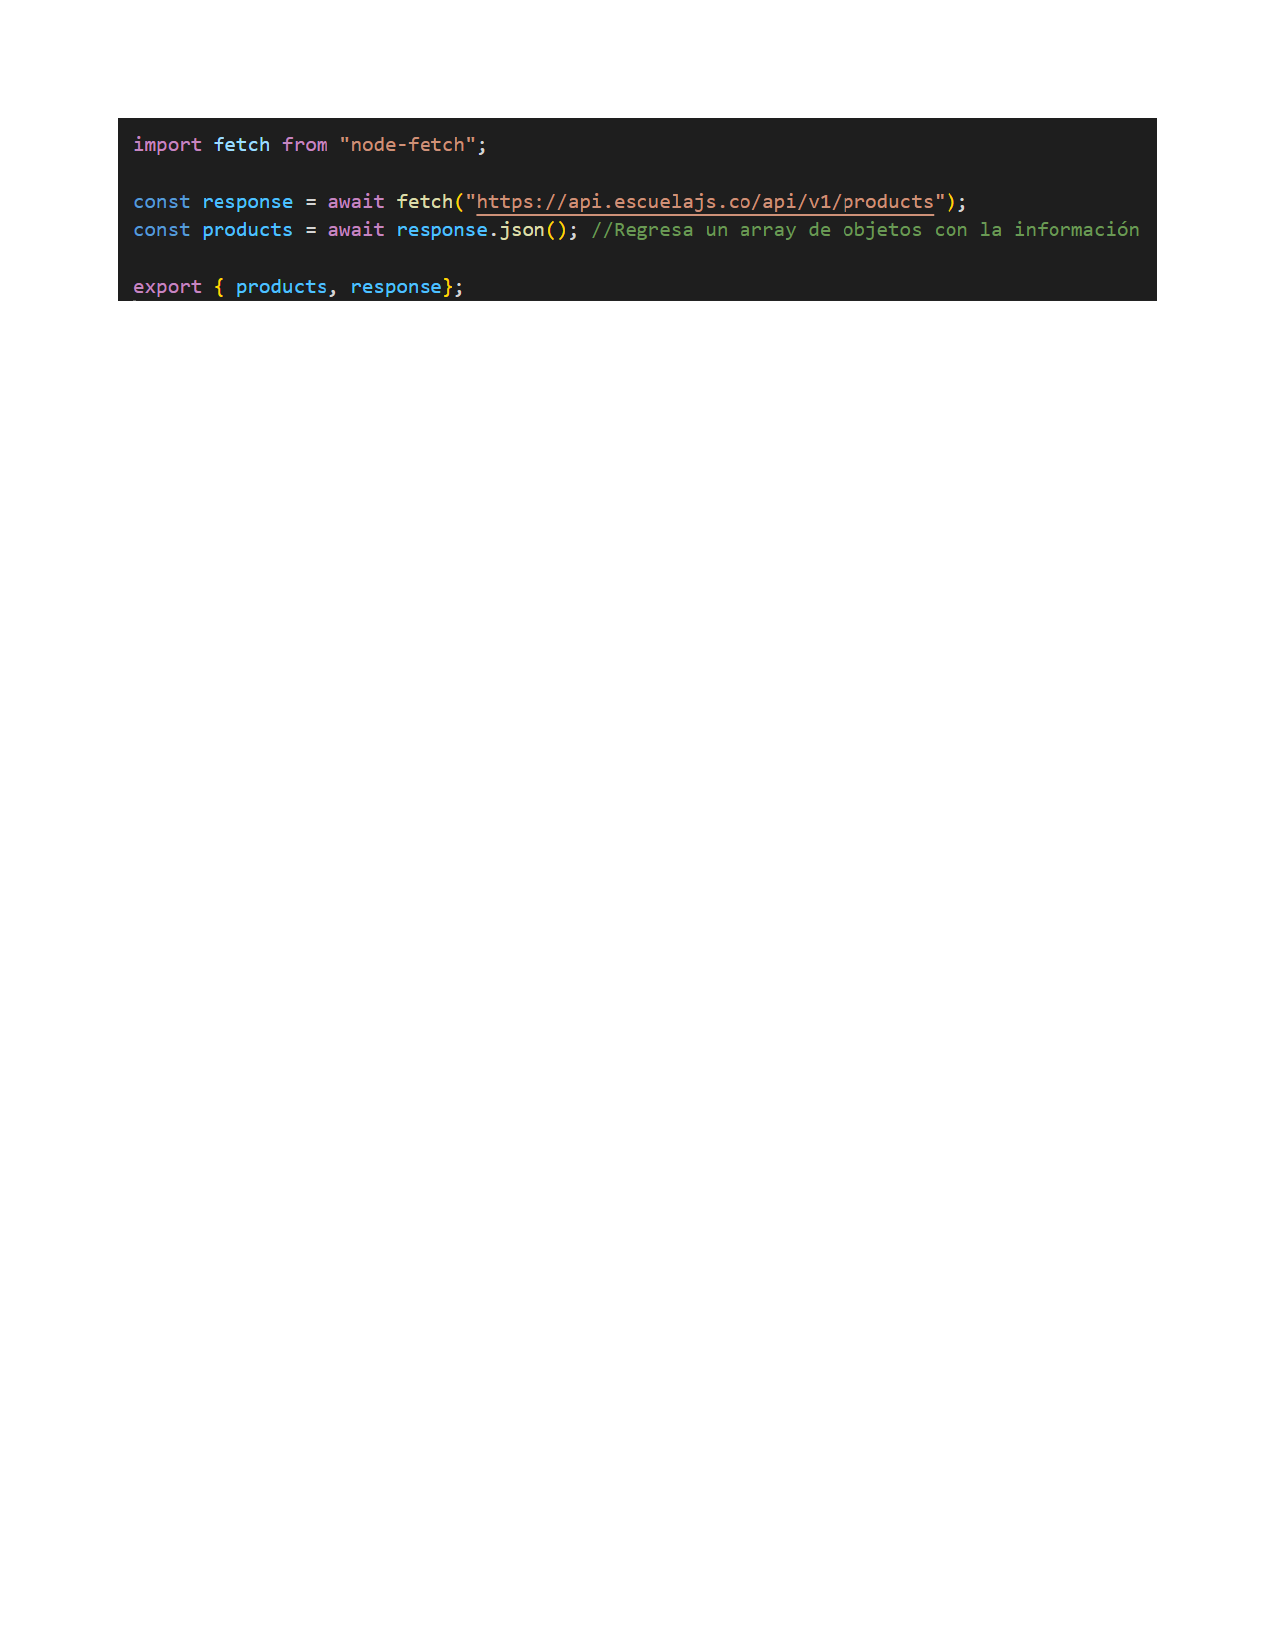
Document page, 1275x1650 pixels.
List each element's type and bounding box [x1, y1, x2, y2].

picture [118, 118, 1157, 301]
